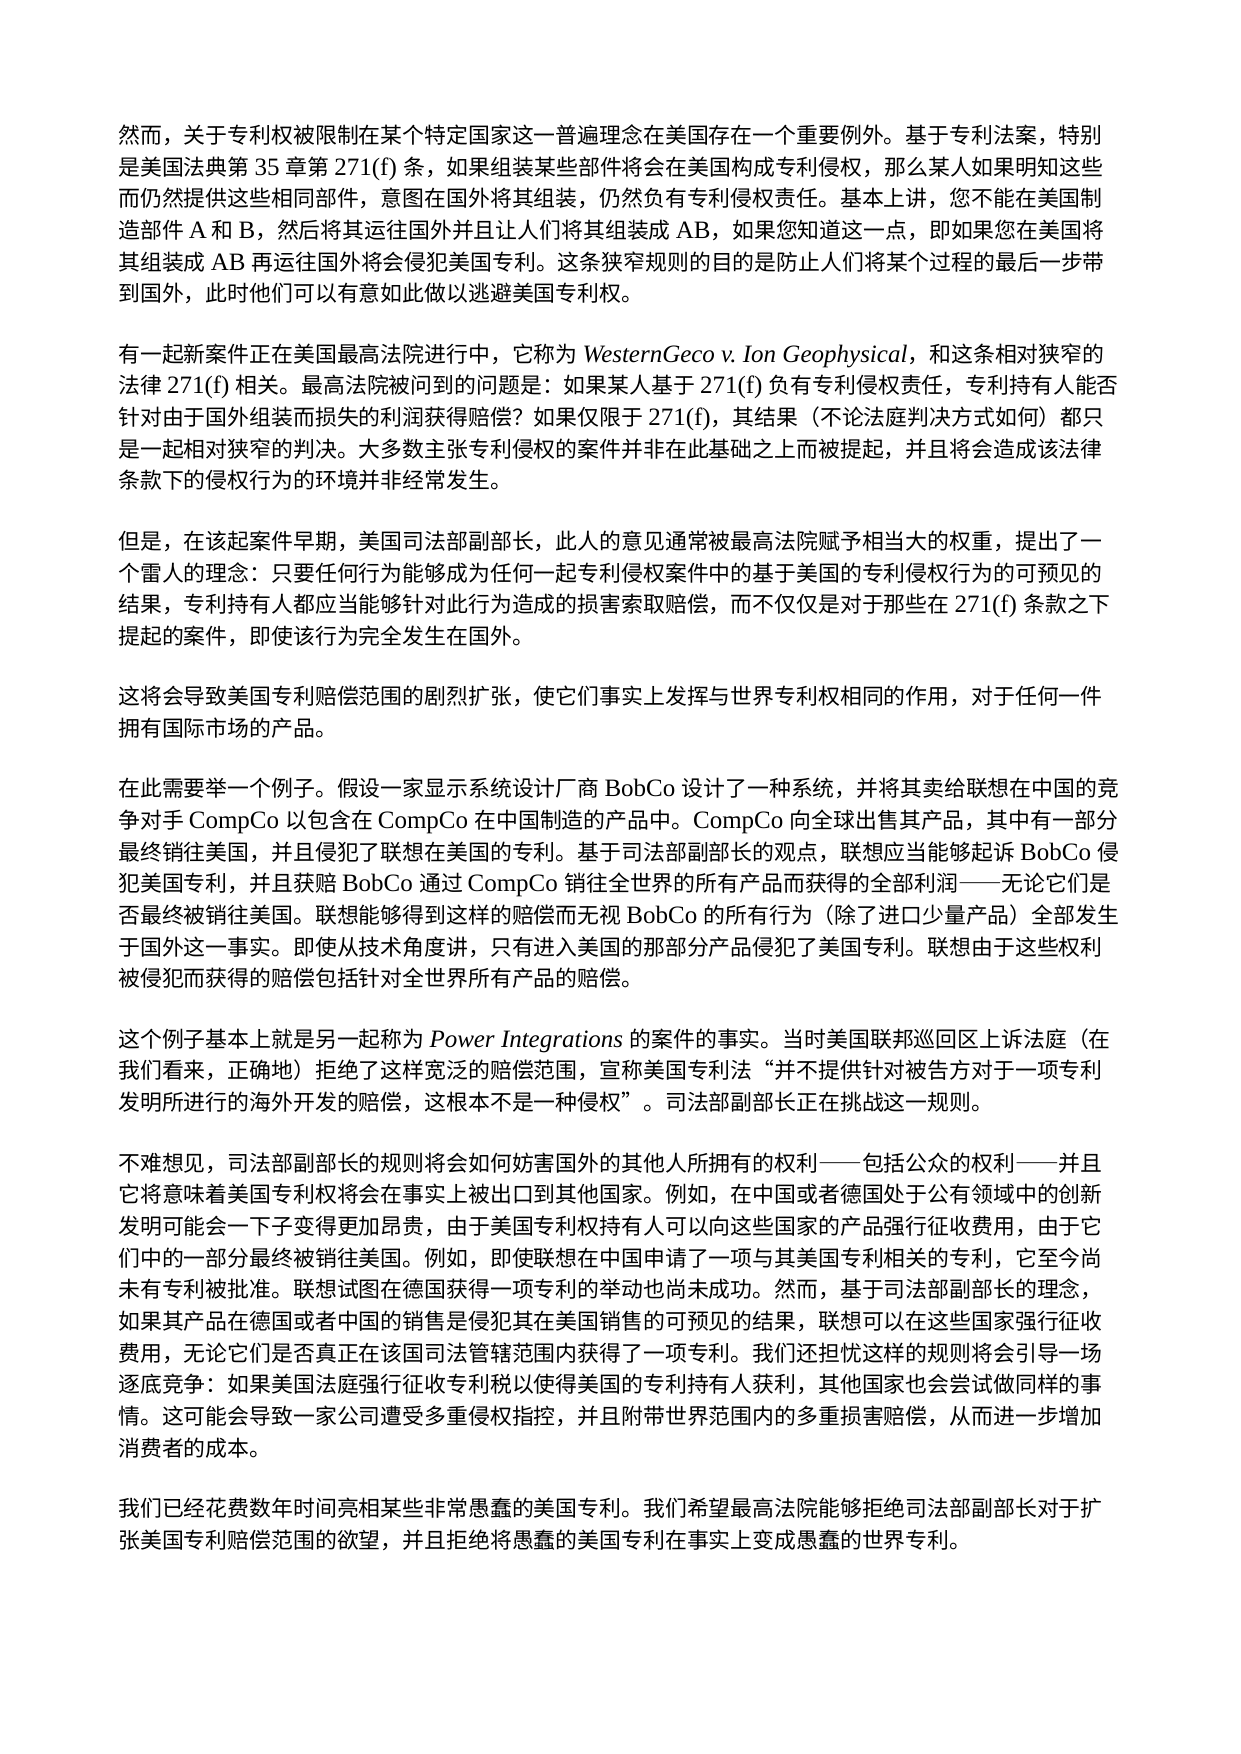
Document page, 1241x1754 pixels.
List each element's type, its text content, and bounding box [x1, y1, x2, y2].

text 在此需要举一个例子。假设一家显示系统设计厂商 BobCo 设计了一种系统，并将其卖给联想在中国的竞争对手 CompCo 以包含在 CompCo 在中国制造的产品中。CompCo 向全球出售其产品，其中有一部分最终销往美国，并且侵犯了联想在美国的专利。基于司法部副部长的观点，联想应当能够起诉 BobCo 侵犯美国专利，并且获赔 BobCo 通过 CompCo 销往全世界的所有产品而获得的全部利润——无论它们是否最终被销往美国。联想能够得到这样的赔偿而无视 BobCo 的所有行为（除了进口少量产品）全部发生于国外这一事实。即使从技术角度讲，只有进入美国的那部分产品侵犯了美国专利。联想由于这些权利被侵犯而获得的赔偿包括针对全世界所有产品的赔偿。 [118, 771, 1122, 993]
text 我们已经花费数年时间亮相某些非常愚蠢的美国专利。我们希望最高法院能够拒绝司法部副部长对于扩张美国专利赔偿范围的欲望，并且拒绝将愚蠢的美国专利在事实上变成愚蠢的世界专利。 [118, 1491, 1122, 1554]
text 这个例子基本上就是另一起称为 Power Integrations 的案件的事实。当时美国联邦巡回区上诉法庭（在我们看来，正确地）拒绝了这样宽泛的赔偿范围，宣称美国专利法“并不提供针对被告方对于一项专利发明所进行的海外开发的赔偿，这根本不是一种侵权”。司法部副部长正在挑战这一规则。 [118, 1022, 1122, 1117]
text 不难想见，司法部副部长的规则将会如何妨害国外的其他人所拥有的权利——包括公众的权利——并且它将意味着美国专利权将会在事实上被出口到其他国家。例如，在中国或者德国处于公有领域中的创新发明可能会一下子变得更加昂贵，由于美国专利权持有人可以向这些国家的产品强行征收费用，由于它们中的一部分最终被销往美国。例如，即使联想在中国申请了一项与其美国专利相关的专利，它至今尚未有专利被批准。联想试图在德国获得一项专利的举动也尚未成功。然而，基于司法部副部长的理念，如果其产品在德国或者中国的销售是侵犯其在美国销售的可预见的结果，联想可以在这些国家强行征收费用，无论它们是否真正在该国司法管辖范围内获得了一项专利。我们还担忧这样的规则将会引导一场逐底竞争：如果美国法庭强行征收专利税以使得美国的专利持有人获利，其他国家也会尝试做同样的事情。这可能会导致一家公司遭受多重侵权指控，并且附带世界范围内的多重损害赔偿，从而进一步增加消费者的成本。 [118, 1146, 1122, 1462]
text 这将会导致美国专利赔偿范围的剧烈扩张，使它们事实上发挥与世界专利权相同的作用，对于任何一件拥有国际市场的产品。 [118, 679, 1122, 743]
text 但是，在该起案件早期，美国司法部副部长，此人的意见通常被最高法院赋予相当大的权重，提出了一个雷人的理念：只要任何行为能够成为任何一起专利侵权案件中的基于美国的专利侵权行为的可预见的结果，专利持有人都应当能够针对此行为造成的损害索取赔偿，而不仅仅是对于那些在 271(f) 条款之下提起的案件，即使该行为完全发生在国外。 [118, 524, 1122, 651]
text 有一起新案件正在美国最高法院进行中，它称为 WesternGeco v. Ion Geophysical，和这条相对狭窄的法律 271(f) 相关。最高法院被问到的问题是：如果某人基于 271(f) 负有专利侵权责任，专利持有人能否针对由于国外组装而损失的利润获得赔偿？如果仅限于 271(f)，其结果（不论法庭判决方式如何）都只是一起相对狭窄的判决。大多数主张专利侵权的案件并非在此基础之上而被提起，并且将会造成该法律条款下的侵权行为的环境并非经常发生。 [118, 337, 1122, 495]
text 然而，关于专利权被限制在某个特定国家这一普遍理念在美国存在一个重要例外。基于专利法案，特别是美国法典第 35 章第 271(f) 条，如果组装某些部件将会在美国构成专利侵权，那么某人如果明知这些而仍然提供这些相同部件，意图在国外将其组装，仍然负有专利侵权责任。基本上讲，您不能在美国制造部件 A 和 B，然后将其运往国外并且让人们将其组装成 AB，如果您知道这一点，即如果您在美国将其组装成 AB 再运往国外将会侵犯美国专利。这条狭窄规则的目的是防止人们将某个过程的最后一步带到国外，此时他们可以有意如此做以逃避美国专利权。 [118, 118, 1122, 308]
